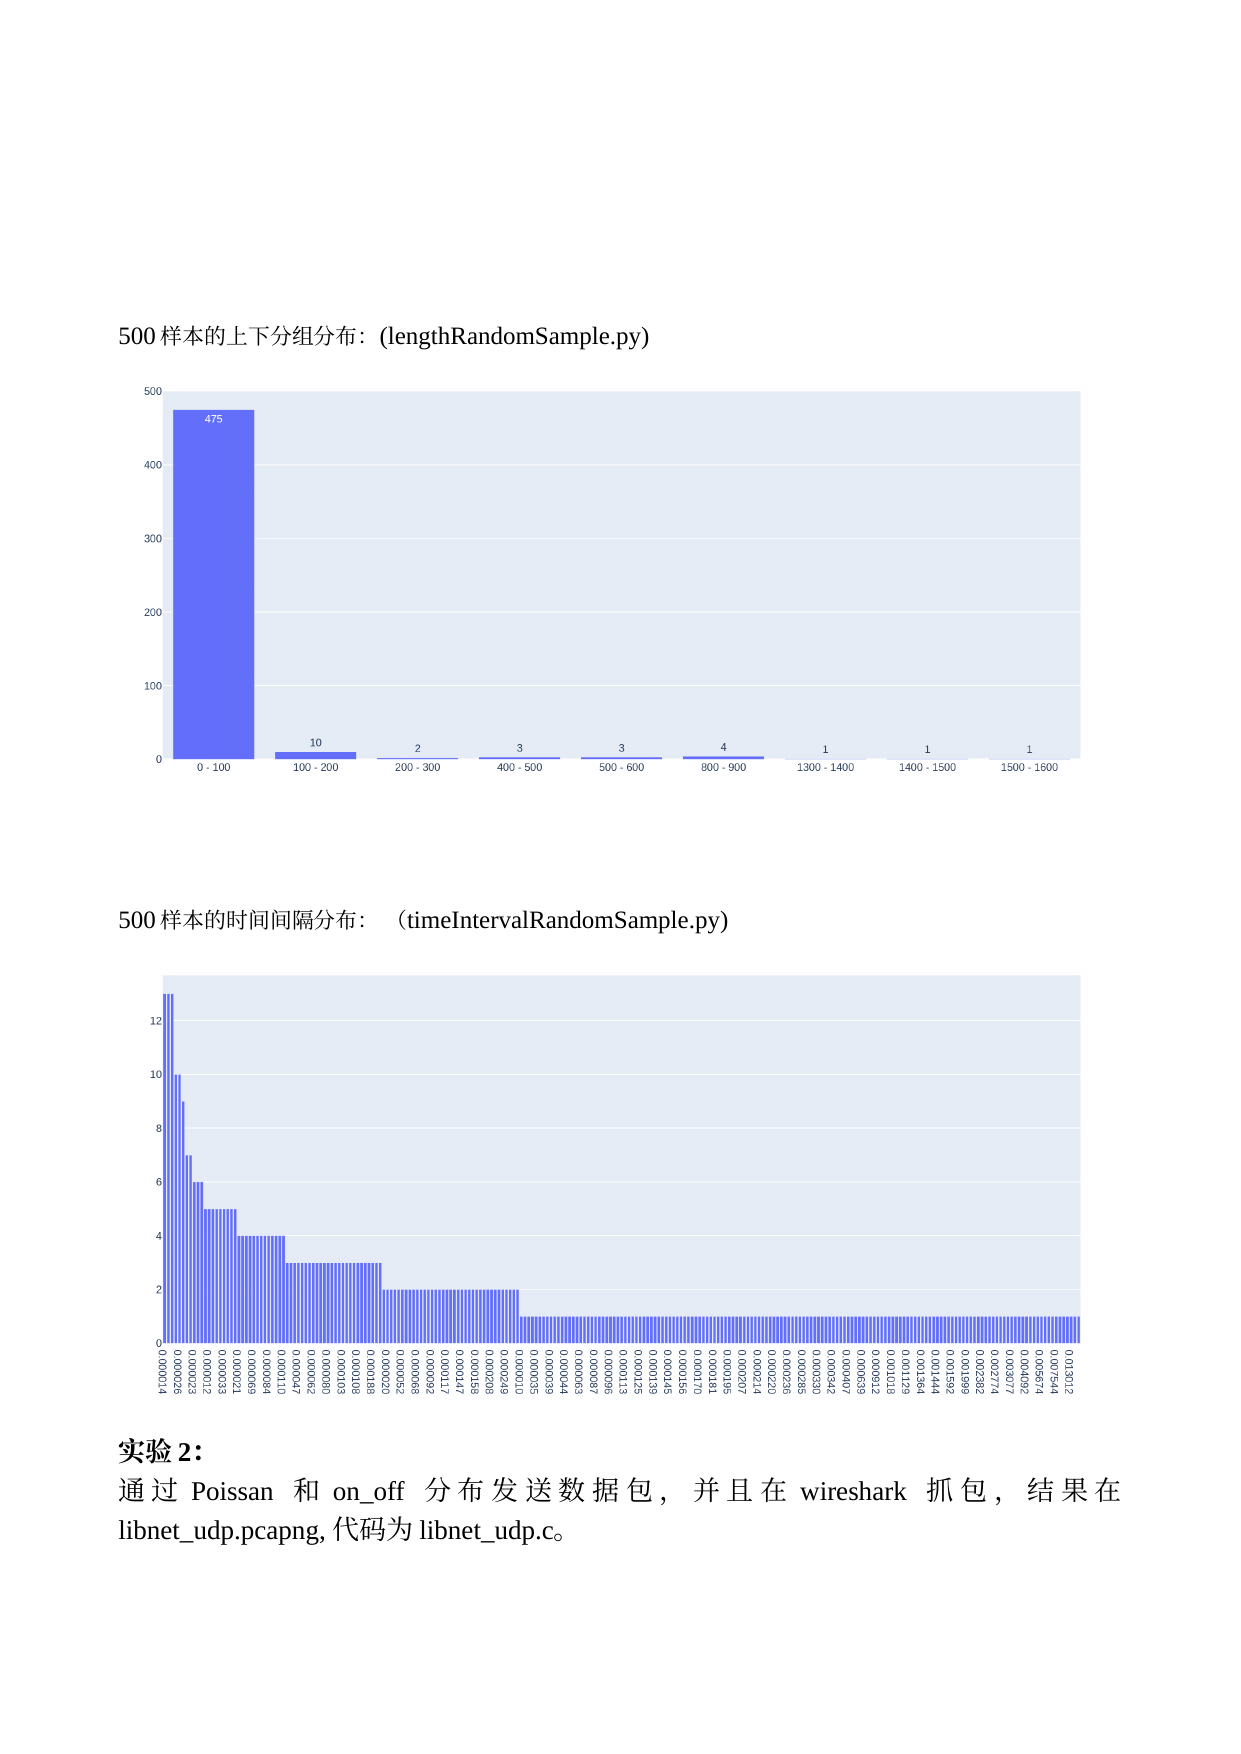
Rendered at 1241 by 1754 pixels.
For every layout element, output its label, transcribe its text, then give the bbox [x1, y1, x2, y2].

text 500样本的上下分组分布：(lengthRandomSample.py) [118, 319, 1122, 350]
text 通过Poissan 和on_off 分布发送数据包，并且在wireshark 抓包，结果在libnet_udp.pcapng, 代码为libnet_udp.c。 [118, 1469, 1122, 1547]
text 500样本的时间间隔分布： （timeIntervalRandomSample.py) [118, 903, 1122, 935]
text 实验2： [118, 1430, 1122, 1469]
picture [118, 935, 1123, 1402]
picture [118, 350, 1123, 818]
